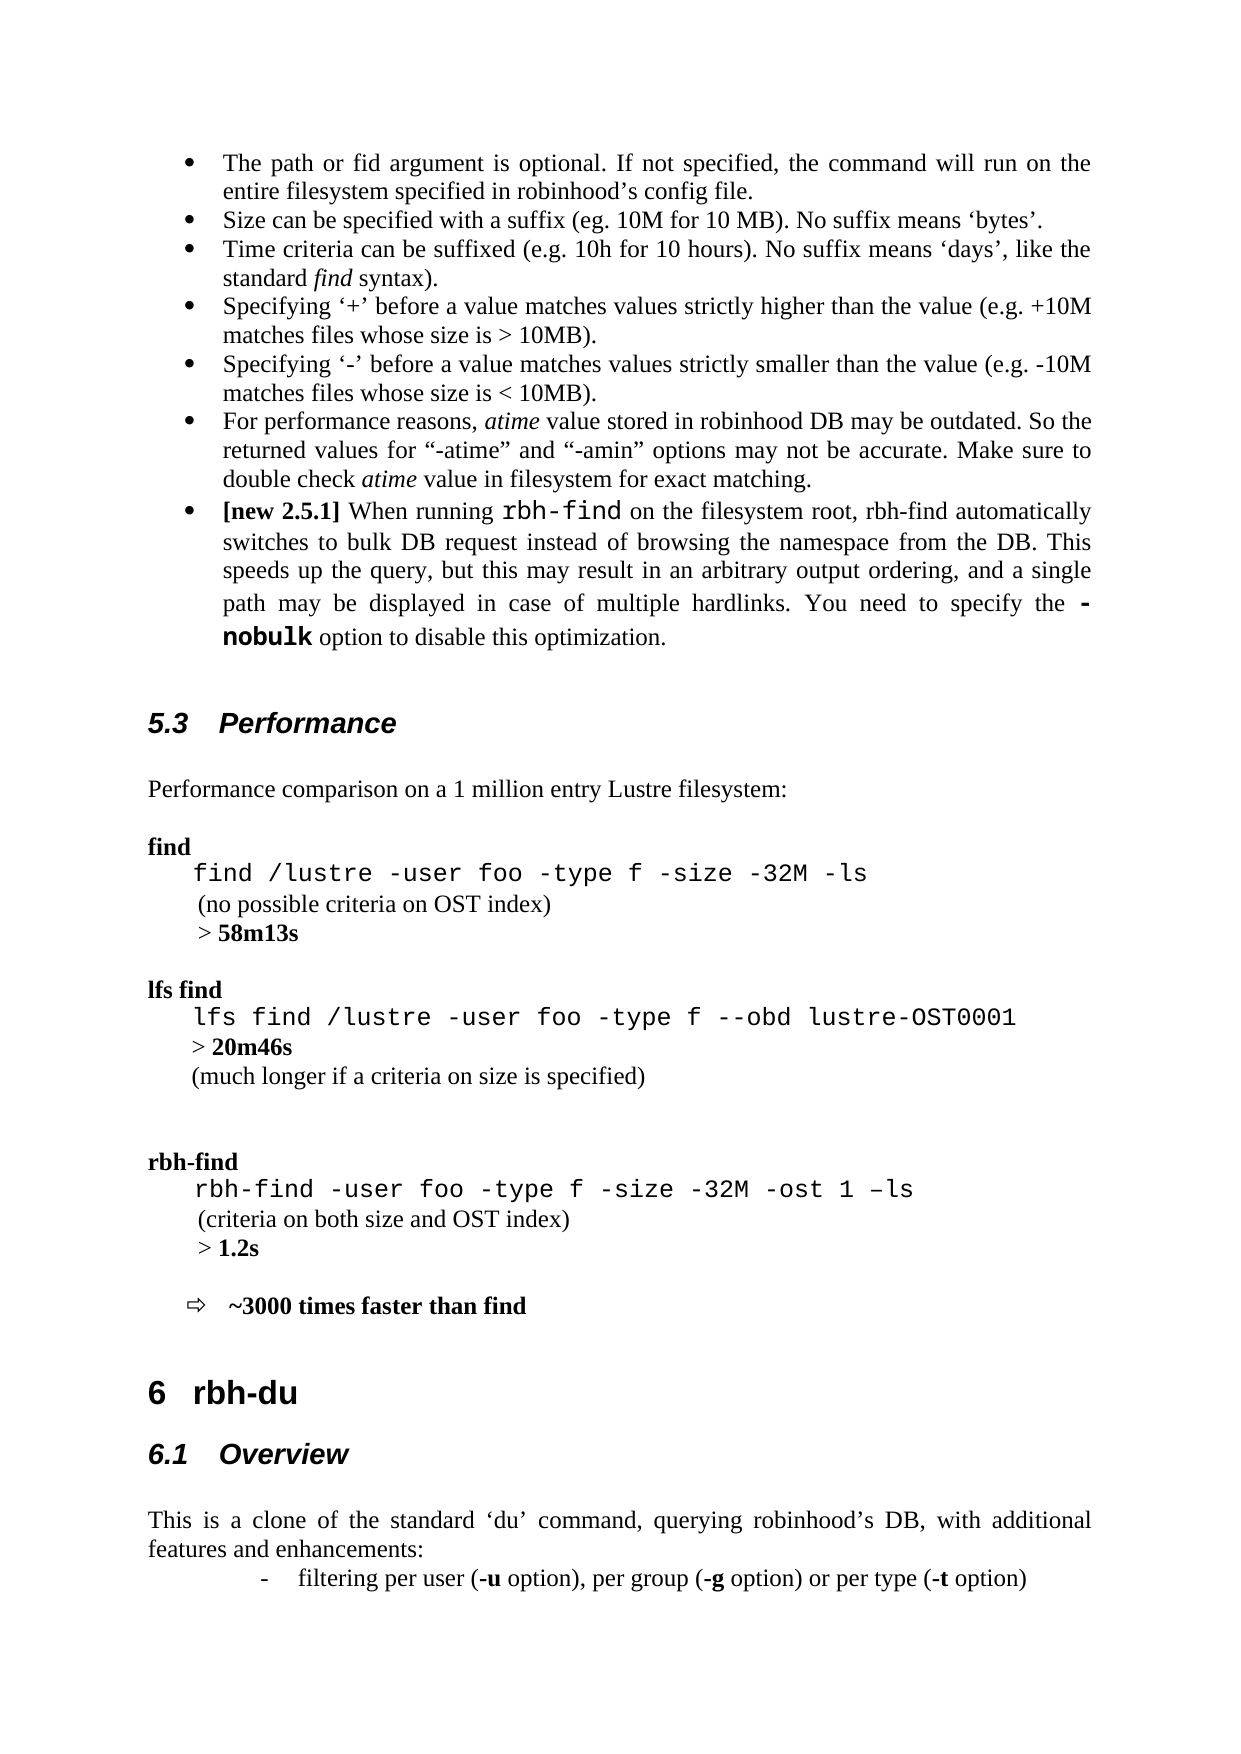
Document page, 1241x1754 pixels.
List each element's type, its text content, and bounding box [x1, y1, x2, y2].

subtitle Performance [148, 706, 1093, 739]
text lfs find [148, 947, 1093, 1004]
text (criteria on both size and OST index) [148, 1204, 1093, 1233]
text > 58m13s [148, 918, 1093, 947]
subtitle rbh-du [148, 1373, 1093, 1412]
list filtering per user (-u option), per group (-g option) or per type (-t option) [260, 1563, 1093, 1592]
list ~3000 times faster than find [185, 1291, 1093, 1319]
list [new 2.5.1] When running rbh-find on the filesystem root, rbh-find automatically switches to bulk DB request instead of browsing the namespace from the DB. This speeds up the query, but this may result in an arbitrary output ordering, and a single path may be displayed in case of multiple hardlinks. You need to specify the -nobulk option to disable this optimization. [185, 493, 1093, 652]
text lfs find /lustre -user foo -type f --obd lustre-OST0001 [148, 1004, 1093, 1032]
list Specifying ‘-’ before a value matches values strictly smaller than the value (e.g. -10M matches files whose size is < 10MB). [185, 349, 1093, 406]
list Specifying ‘+’ before a value matches values strictly higher than the value (e.g. +10M matches files whose size is > 10MB). [185, 291, 1093, 349]
text rbh-find [148, 1147, 1093, 1176]
text > 20m46s (much longer if a criteria on size is specified) [148, 1032, 1093, 1090]
list Size can be specified with a suffix (eg. 10M for 10 MB). No suffix means ‘bytes’. [185, 205, 1093, 234]
text find [148, 832, 1093, 861]
list Time criteria can be suffixed (e.g. 10h for 10 hours). No suffix means ‘days’, like the standard find syntax). [185, 234, 1093, 291]
list For performance reasons, atime value stored in robinhood DB may be outdated. So the returned values for “-atime” and “-amin” options may not be accurate. Make sure to double check atime value in filesystem for exact matching. [185, 406, 1093, 493]
text > 1.2s [148, 1233, 1093, 1262]
subtitle Overview [148, 1437, 1093, 1470]
text This is a clone of the standard ‘du’ command, querying robinhood’s DB, with additional features and enhancements: [148, 1505, 1093, 1563]
text find /lustre -user foo -type f -size -32M -ls [148, 861, 1093, 889]
text rbh-find -user foo -type f -size -32M -ost 1 –ls [148, 1176, 1093, 1204]
list The path or fid argument is optional. If not specified, the command will run on the entire filesystem specified in robinhood’s config file. [185, 148, 1093, 205]
text Performance comparison on a 1 million entry Lustre filesystem: [148, 774, 1093, 803]
text (no possible criteria on OST index) [148, 889, 1093, 918]
